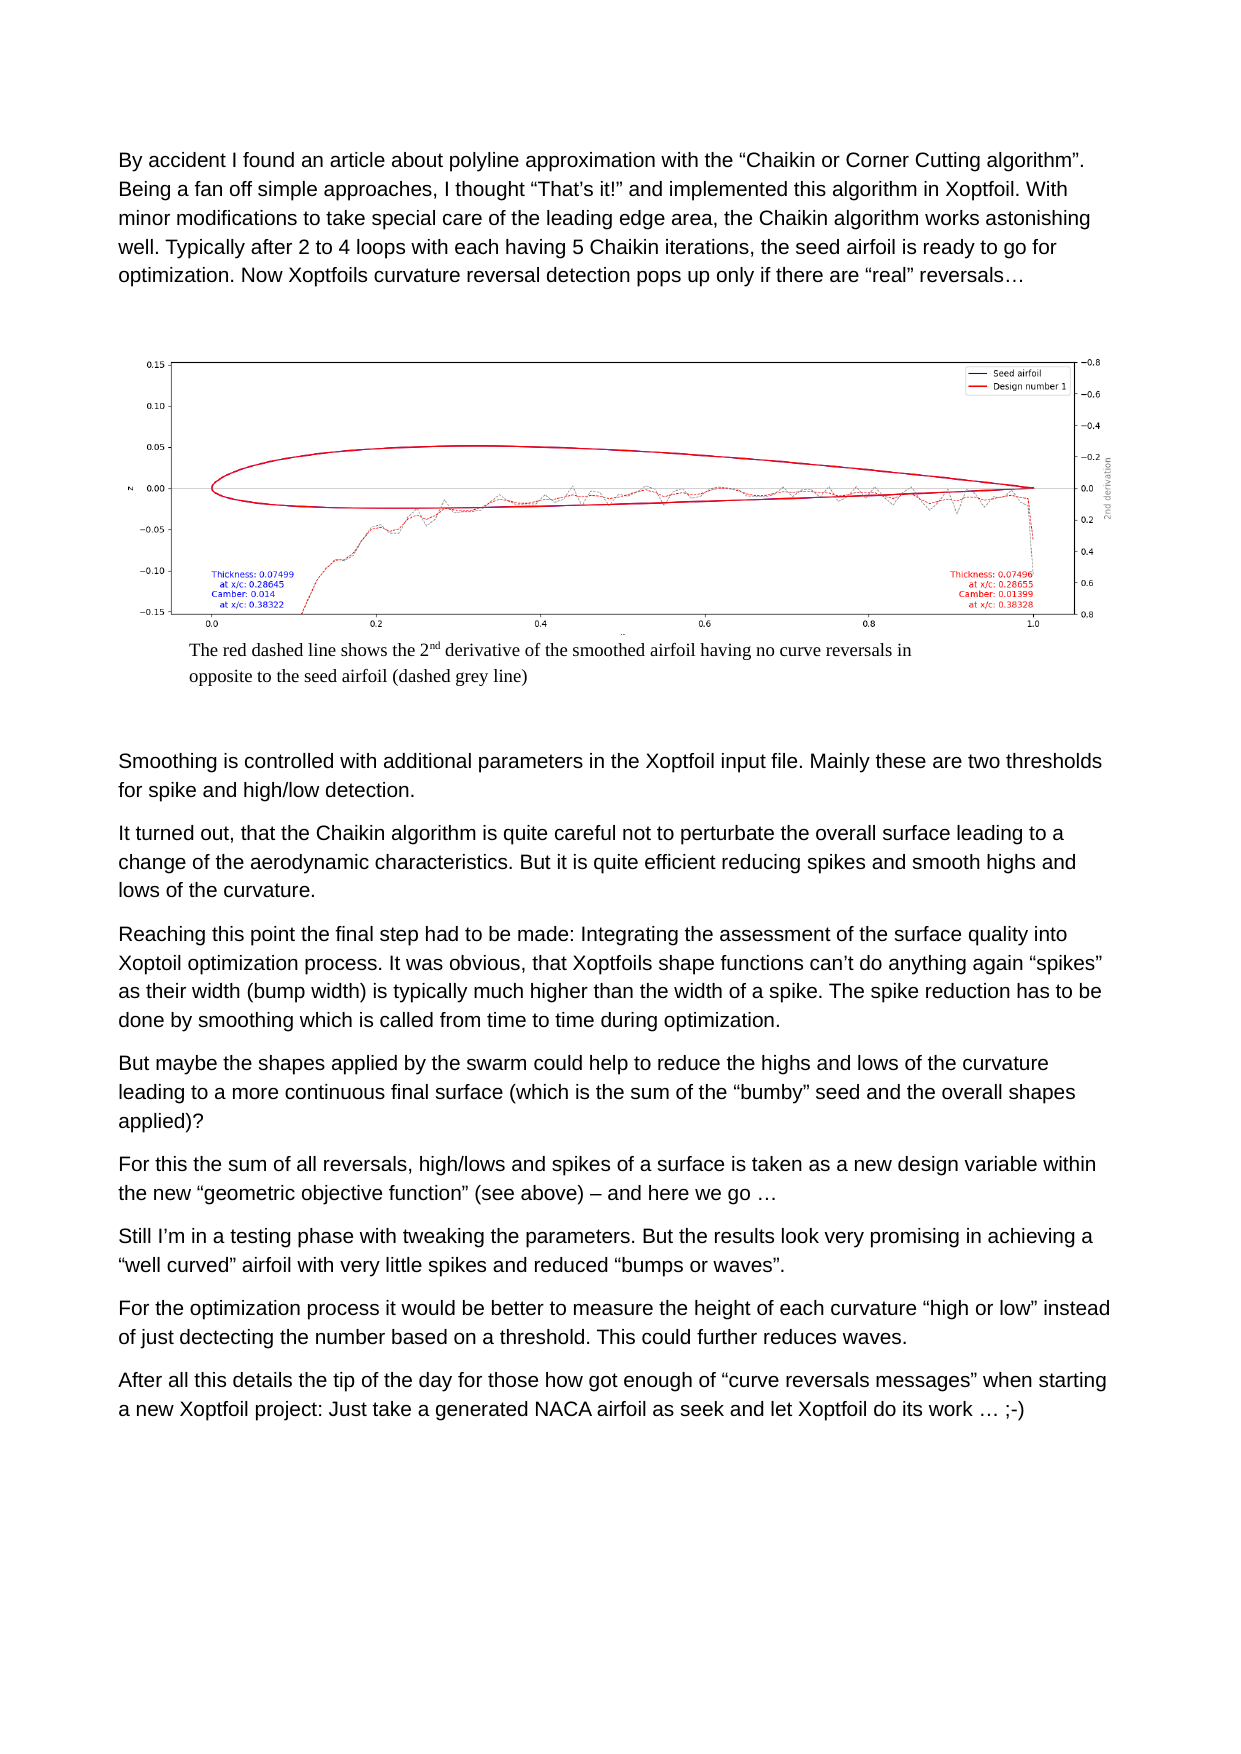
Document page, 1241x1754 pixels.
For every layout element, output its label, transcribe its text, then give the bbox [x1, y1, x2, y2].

text But maybe the shapes applied by the swarm could help to reduce the highs and lows of the curvature leading to a more continuous final surface (which is the sum of the “bumby” seed and the overall shapes applied)? [118, 1051, 1122, 1133]
text For this the sum of all reversals, high/lows and spikes of a surface is taken as a new design variable within the new “geometric objective function” (see above) – and here we go … [118, 1152, 1122, 1205]
text Still I’m in a testing phase with tweaking the parameters. But the results look very promising in achieving a “well curved” airfoil with very little spikes and reduced “bumps or waves”. [118, 1224, 1122, 1277]
text After all this details the tip of the day for those how got enough of “curve reversals messages” when starting a new Xoptfoil project: Just take a generated NACA airfoil as seek and let Xoptfoil do its work … ;-) [118, 1368, 1122, 1421]
text By accident I found an article about polyline approximation with the “Chaikin or Corner Cutting algorithm”. Being a fan off simple approaches, I thought “That’s it!” and implemented this algorithm in Xoptfoil. With minor modifications to take special care of the leading edge area, the Chaikin algorithm works astonishing well. Typically after 2 to 4 loops with each having 5 Chaikin iterations, the seed airfoil is ready to go for optimization. Now Xoptfoils curvature reversal detection pops up only if there are “real” reversals… [118, 148, 1122, 287]
picture [118, 346, 1123, 635]
text Reaching this point the final step had to be made: Integrating the assessment of the surface quality into Xoptoil optimization process. It was obvious, that Xoptfoils shape functions can’t do anything again “spikes” as their width (bump width) is typically much higher than the width of a spike. The spike reduction has to be done by smoothing which is called from time to time during optimization. [118, 922, 1122, 1032]
text The red dashed line shows the 2nd derivative of the smoothed airfoil having no curve reversals in opposite to the seed airfoil (dashed grey line) [189, 635, 968, 686]
text It turned out, that the Chaikin algorithm is quite careful not to perturbate the overall surface leading to a change of the aerodynamic characteristics. But it is quite efficient reducing spikes and smooth highs and lows of the curvature. [118, 821, 1122, 902]
text For the optimization process it would be better to measure the height of each curvature “high or low” instead of just dectecting the number based on a threshold. This could further reduces waves. [118, 1296, 1122, 1349]
text Smoothing is controlled with additional parameters in the Xoptfoil input file. Mainly these are two thresholds for spike and high/low detection. [118, 749, 1122, 801]
